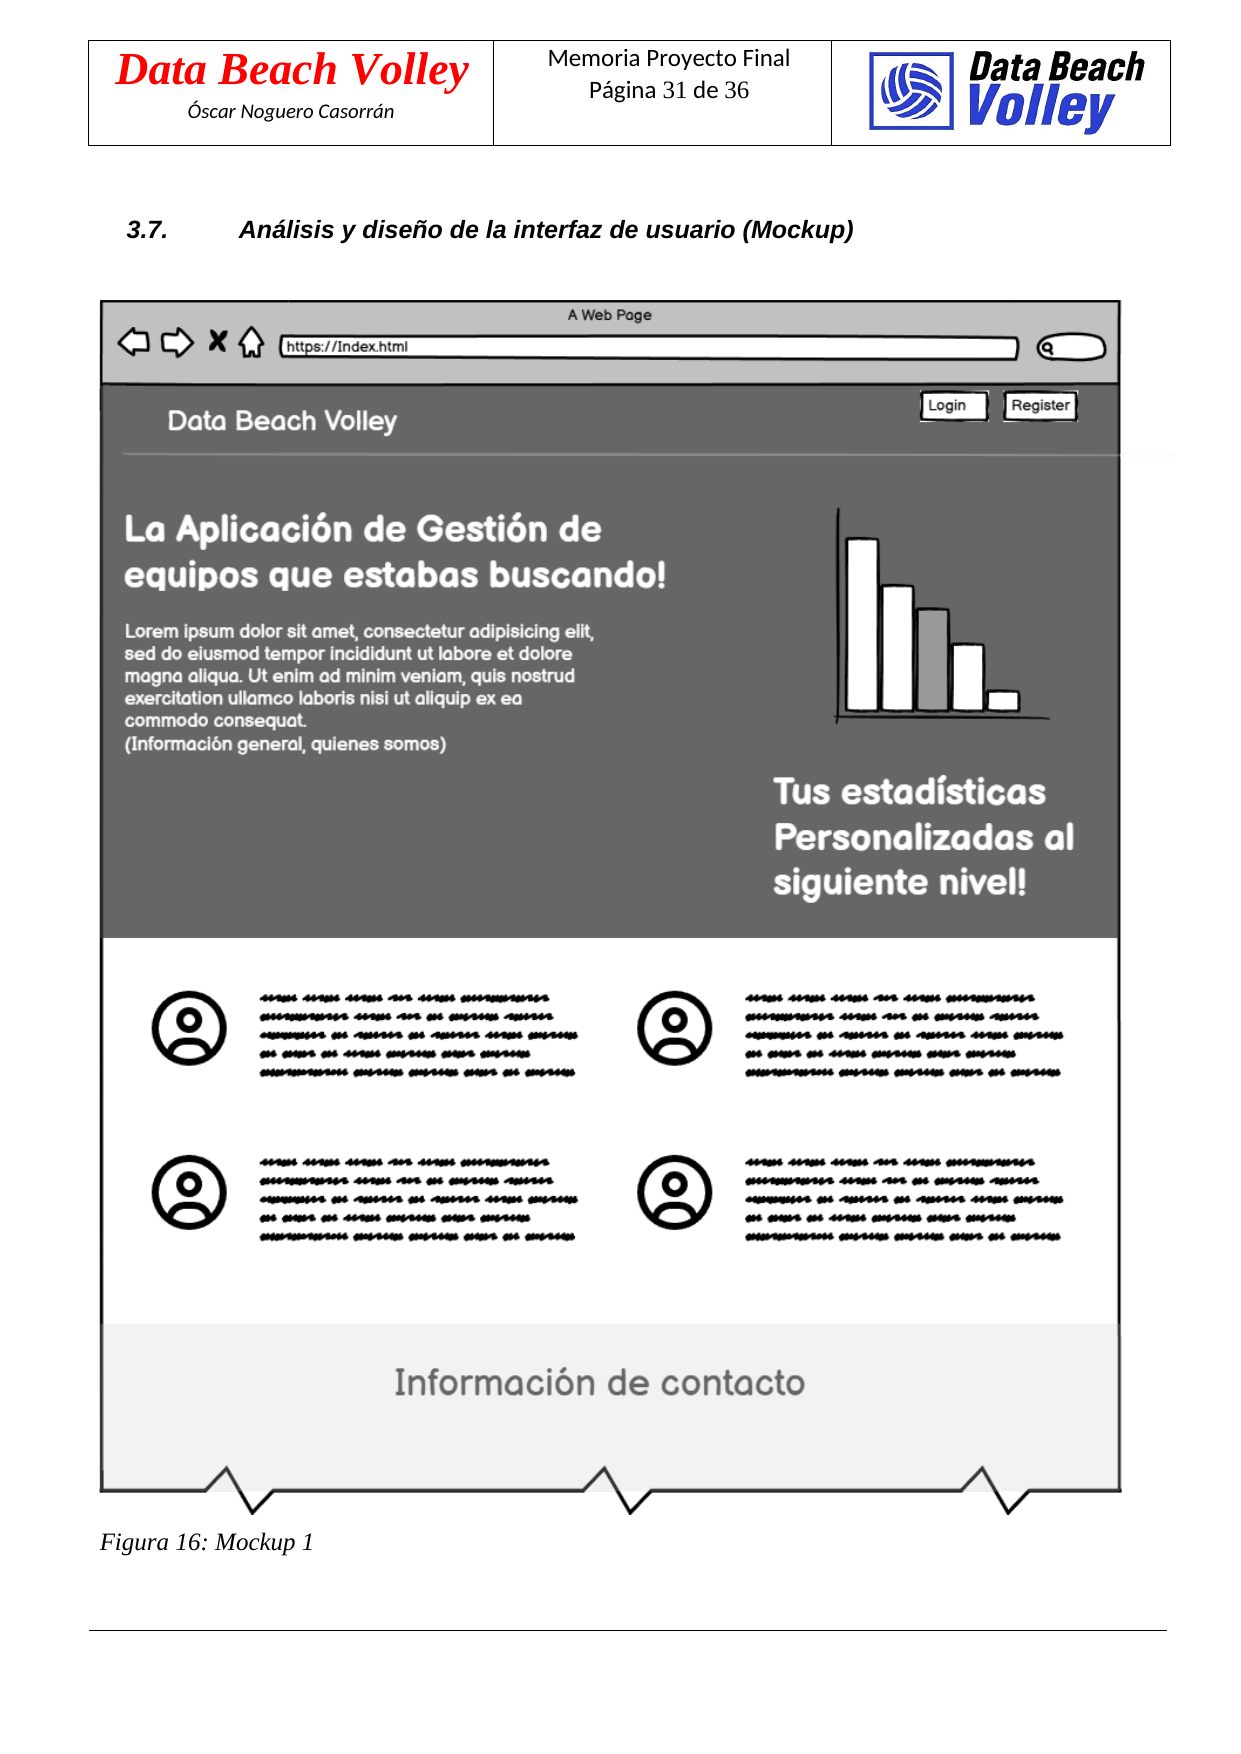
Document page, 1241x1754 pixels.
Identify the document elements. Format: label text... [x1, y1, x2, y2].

picture [99, 300, 1178, 1515]
text Figura 16: Mockup 1 [99, 1515, 1177, 1556]
picture [867, 48, 1148, 137]
subtitle Análisis y diseño de la interfaz de usuario (Mockup) [126, 216, 1167, 244]
